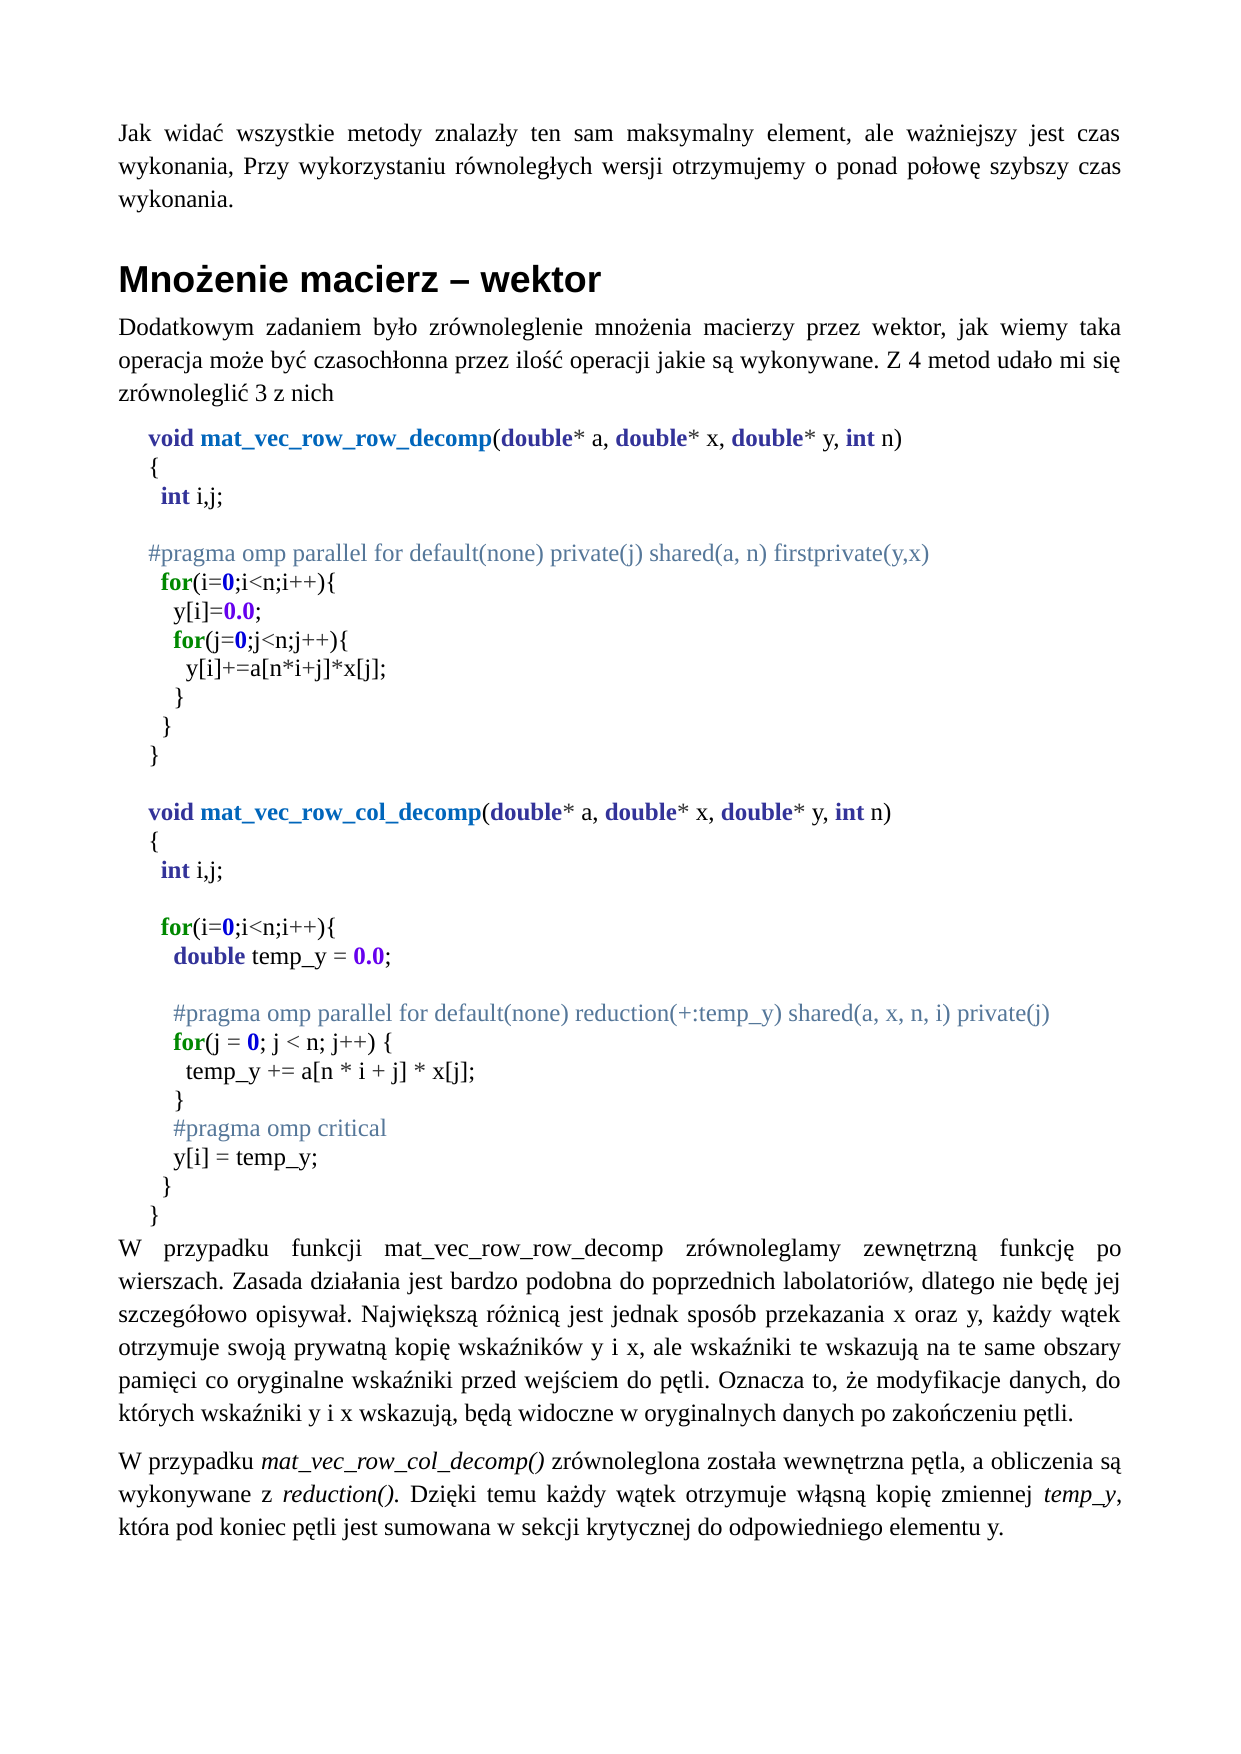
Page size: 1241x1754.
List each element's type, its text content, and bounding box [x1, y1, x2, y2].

text Jak widać wszystkie metody znalazły ten sam maksymalny element, ale ważniejszy jest czas wykonania, Przy wykorzystaniu równoległych wersji otrzymujemy o ponad połowę szybszy czas wykonania. [118, 118, 1122, 213]
subtitle Mnożenie macierz – wektor [118, 257, 1122, 300]
text W przypadku mat_vec_row_col_decomp() zrównoleglona została wewnętrzna pętla, a obliczenia są wykonywane z reduction(). Dzięki temu każdy wątek otrzymuje włąsną kopię zmiennej temp_y, która pod koniec pętli jest sumowana w sekcji krytycznej do odpowiedniego elementu y. [118, 1446, 1122, 1541]
text W przypadku funkcji mat_vec_row_row_decomp zrównoleglamy zewnętrzną funkcję po wierszach. Zasada działania jest bardzo podobna do poprzednich labolatoriów, dlatego nie będę jej szczegółowo opisywał. Największą różnicą jest jednak sposób przekazania x oraz y, każdy wątek otrzymuje swoją prywatną kopię wskaźników y i x, ale wskaźniki te wskazują na te same obszary pamięci co oryginalne wskaźniki przed wejściem do pętli. Oznacza to, że modyfikacje danych, do których wskaźniki y i x wskazują, będą widoczne w oryginalnych danych po zakończeniu pętli. [118, 426, 1122, 1427]
text Dodatkowym zadaniem było zrównoleglenie mnożenia macierzy przez wektor, jak wiemy taka operacja może być czasochłonna przez ilość operacji jakie są wykonywane. Z 4 metod udało mi się zrównoleglić 3 z nich [118, 312, 1122, 407]
